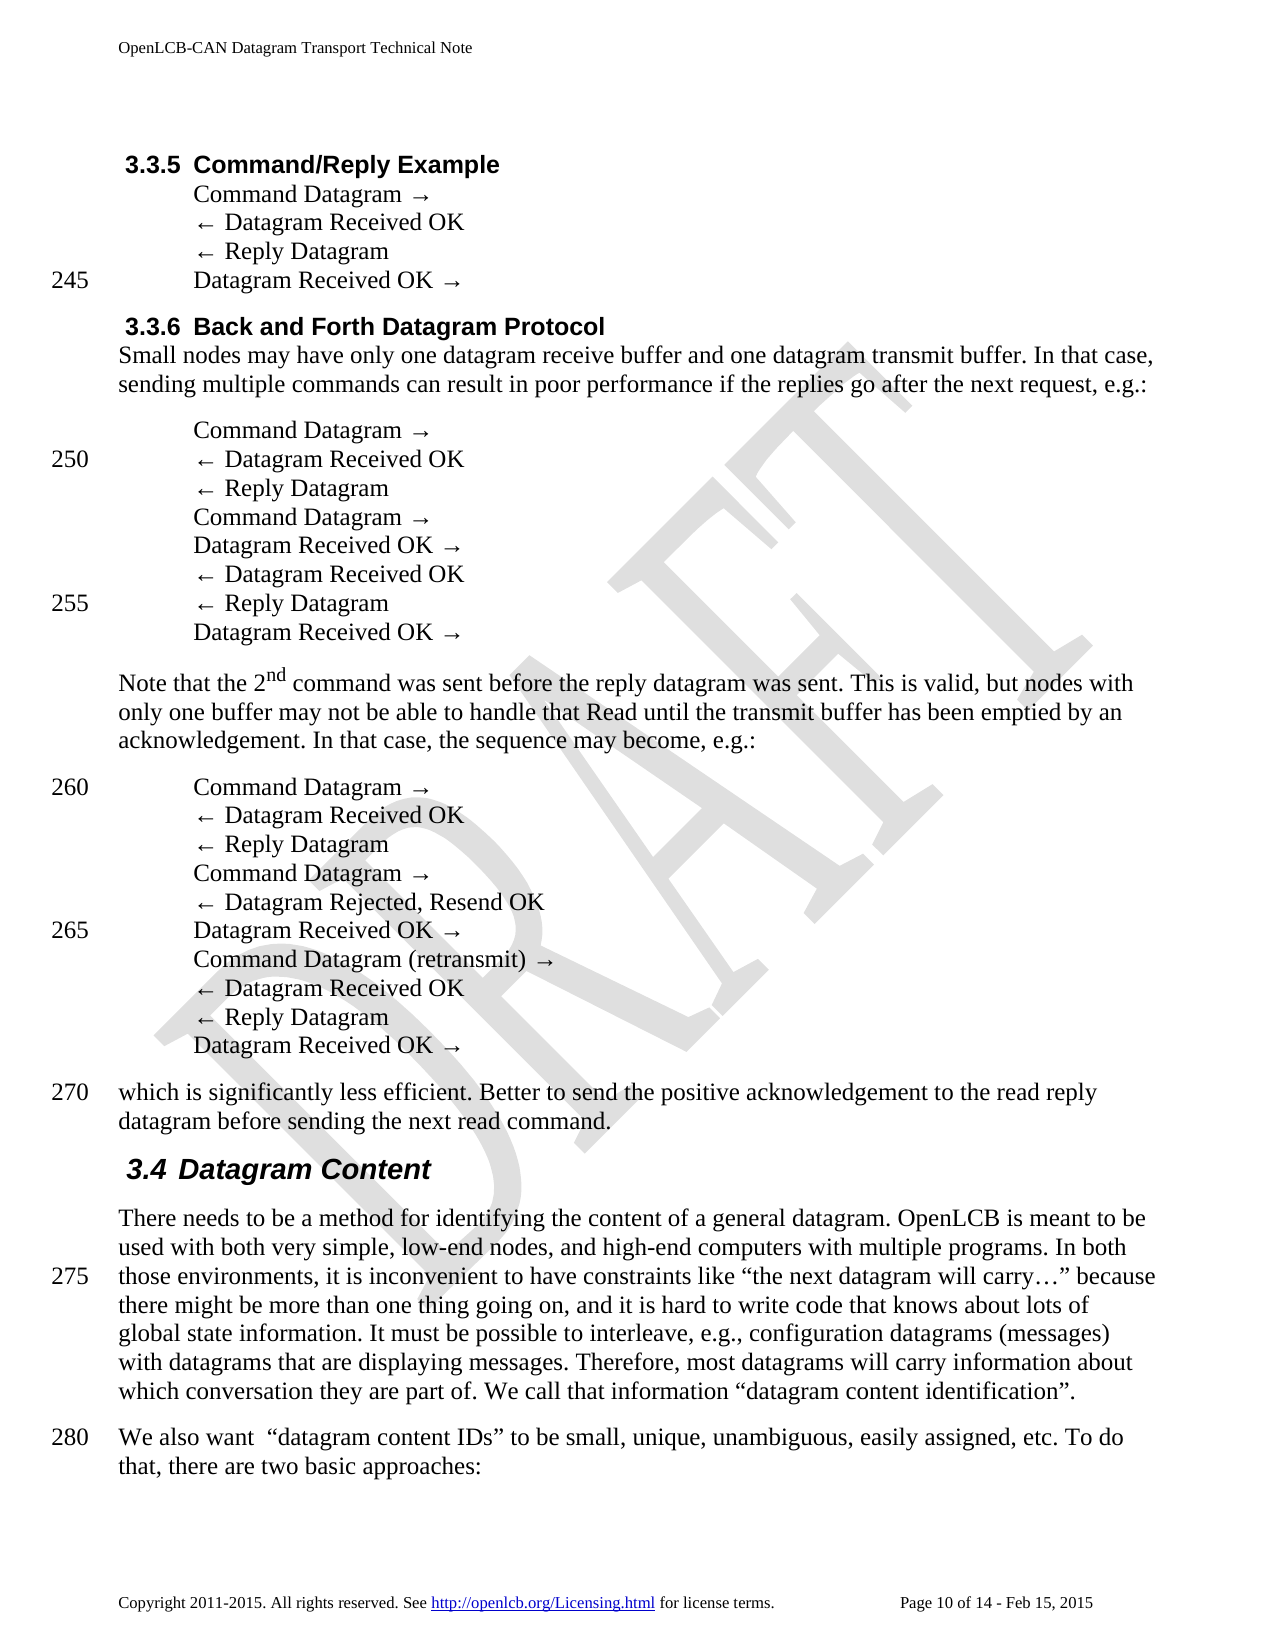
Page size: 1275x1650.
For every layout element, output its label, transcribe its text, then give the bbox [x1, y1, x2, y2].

text There needs to be a method for identifying the content of a general datagram. OpenLCB is meant to be used with both very simple, low-end nodes, and high-end computers with multiple programs. In both those environments, it is inconvenient to have constraints like “the next datagram will carry…” because there might be more than one thing going on, and it is hard to write code that knows about lots of global state information. It must be possible to interleave, e.g., configuration datagrams (messages) with datagrams that are displaying messages. Therefore, most datagrams will carry information about which conversation they are part of. We call that information “datagram content identification”. [118, 1203, 1157, 1405]
text ← Datagram Received OK [225, 977, 345, 1002]
text ← Reply Datagram [660, 1002, 1157, 1031]
text ← Datagram Received OK [911, 801, 1157, 829]
subtitle Back and Forth Datagram Protocol [118, 311, 1157, 340]
text ← Reply Datagram [118, 829, 358, 858]
text ← Datagram Received OK [746, 801, 882, 829]
text ← Datagram Rejected, Resend OK [824, 887, 1157, 916]
text Datagram Received OK → [227, 1031, 412, 1059]
text ← Datagram Received OK [118, 207, 1157, 236]
text Command Datagram → [366, 858, 495, 887]
text ← Datagram Received OK [502, 973, 585, 1002]
text Datagram Received OK → [118, 530, 658, 559]
text [698, 509, 747, 530]
text ← Reply Datagram [118, 236, 1157, 265]
text Datagram Received OK → [537, 1031, 1157, 1059]
text ← Reply Datagram [400, 1002, 494, 1031]
text Command Datagram (retransmit) → [118, 944, 266, 973]
text Note that the 2nd command was sent before the reply datagram was sent. This is valid, but nodes with only one buffer may not be able to handle that Read until the transmit buffer has been emptied by an acknowledgement. In that case, the sequence may become, e.g.: [543, 663, 814, 754]
text which is significantly less efficient. Better to send the positive acknowledgement to the read reply datagram before sending the next read command. [583, 1077, 1157, 1134]
text [822, 617, 1006, 645]
text Datagram Received OK → [118, 265, 1157, 294]
text Command Datagram → [118, 858, 329, 887]
text [757, 473, 863, 502]
text ← Datagram Rejected, Resend OK [530, 887, 674, 916]
text Datagram Received OK → [118, 617, 705, 645]
text ← Datagram Received OK [600, 973, 721, 1002]
text Command Datagram (retransmit) → [450, 944, 511, 973]
text Command Datagram → [118, 415, 773, 444]
text Note that the 2nd command was sent before the reply datagram was sent. This is valid, but nodes with only one buffer may not be able to handle that Read until the transmit buffer has been emptied by an acknowledgement. In that case, the sequence may become, e.g.: [118, 663, 563, 754]
text [877, 473, 1157, 502]
subtitle Datagram Content [516, 1152, 1157, 1186]
text ← Reply Datagram [369, 829, 467, 858]
text [703, 772, 861, 801]
text ← Reply Datagram [118, 1002, 185, 1031]
text Command Datagram → [670, 858, 813, 887]
text Command Datagram (retransmit) → [541, 944, 714, 973]
text We also want “datagram content IDs” to be small, unique, unambiguous, easily assigned, etc. To do that, there are two basic approaches: [118, 1422, 1157, 1480]
text ← Reply Datagram [508, 1002, 643, 1031]
text Datagram Received OK → [118, 1031, 212, 1059]
text Command Datagram → [118, 772, 595, 801]
text ← Datagram Received OK [118, 801, 394, 829]
text ← Datagram Received OK [118, 559, 629, 588]
text Note that the 2nd command was sent before the reply datagram was sent. This is valid, but nodes with only one buffer may not be able to handle that Read until the transmit buffer has been emptied by an acknowledgement. In that case, the sequence may become, e.g.: [798, 663, 1157, 754]
subtitle Datagram Content [118, 1152, 339, 1186]
text Command Datagram → [511, 858, 654, 887]
text ← Datagram Received OK [441, 801, 614, 829]
text ← Reply Datagram [118, 588, 677, 617]
text which is significantly less efficient. Better to send the positive acknowledgement to the read reply datagram before sending the next read command. [118, 1077, 287, 1134]
text ← Reply Datagram [635, 829, 680, 856]
text [691, 588, 978, 617]
text ← Datagram Received OK [738, 973, 1157, 1002]
text ← Reply Datagram [691, 829, 771, 858]
text ← Datagram Rejected, Resend OK [118, 887, 379, 916]
text Command Datagram (retransmit) → [715, 944, 1157, 973]
text [875, 772, 1157, 801]
text Datagram Received OK → [541, 916, 694, 944]
text [819, 415, 1157, 444]
text ← Datagram Received OK [118, 444, 744, 473]
text [779, 502, 891, 530]
subtitle Datagram Content [348, 1152, 494, 1186]
text [963, 559, 1157, 588]
text ← Reply Datagram [118, 473, 760, 502]
text [848, 444, 1157, 473]
text ← Reply Datagram [211, 1002, 383, 1031]
text [992, 588, 1157, 617]
text ← Datagram Rejected, Resend OK [393, 887, 513, 916]
text [720, 617, 818, 645]
text Command Datagram → [853, 858, 1157, 887]
text Datagram Received OK → [696, 916, 1157, 944]
text Command Datagram (retransmit) → [297, 944, 436, 973]
text Small nodes may have only one datagram receive buffer and one datagram transmit buffer. In that case, sending multiple commands can result in poor performance if the replies go after the next request, e.g.: [118, 340, 1157, 398]
text [906, 502, 1157, 530]
text [1021, 617, 1157, 645]
text [595, 772, 690, 801]
text Command Datagram → [118, 502, 686, 530]
text ← Reply Datagram [483, 829, 634, 858]
text Datagram Received OK → [431, 1031, 522, 1059]
text [934, 530, 1157, 559]
text [759, 444, 834, 473]
text which is significantly less efficient. Better to send the positive acknowledgement to the read reply datagram before sending the next read command. [273, 1077, 474, 1134]
text Datagram Received OK → [118, 916, 407, 944]
text ← Reply Datagram [787, 829, 1157, 858]
text ← Datagram Rejected, Resend OK [675, 887, 816, 916]
text Command Datagram → [118, 179, 1157, 207]
text [668, 530, 920, 559]
text Datagram Received OK → [422, 916, 515, 944]
text ← Datagram Received OK [615, 801, 701, 829]
text [665, 559, 949, 588]
text ← Datagram Received OK [363, 973, 465, 1002]
subtitle Command/Reply Example [118, 150, 1157, 179]
text ← Datagram Received OK [118, 973, 214, 1002]
text which is significantly less efficient. Better to send the positive acknowledgement to the read reply datagram before sending the next read command. [473, 1077, 582, 1134]
text [739, 502, 788, 530]
